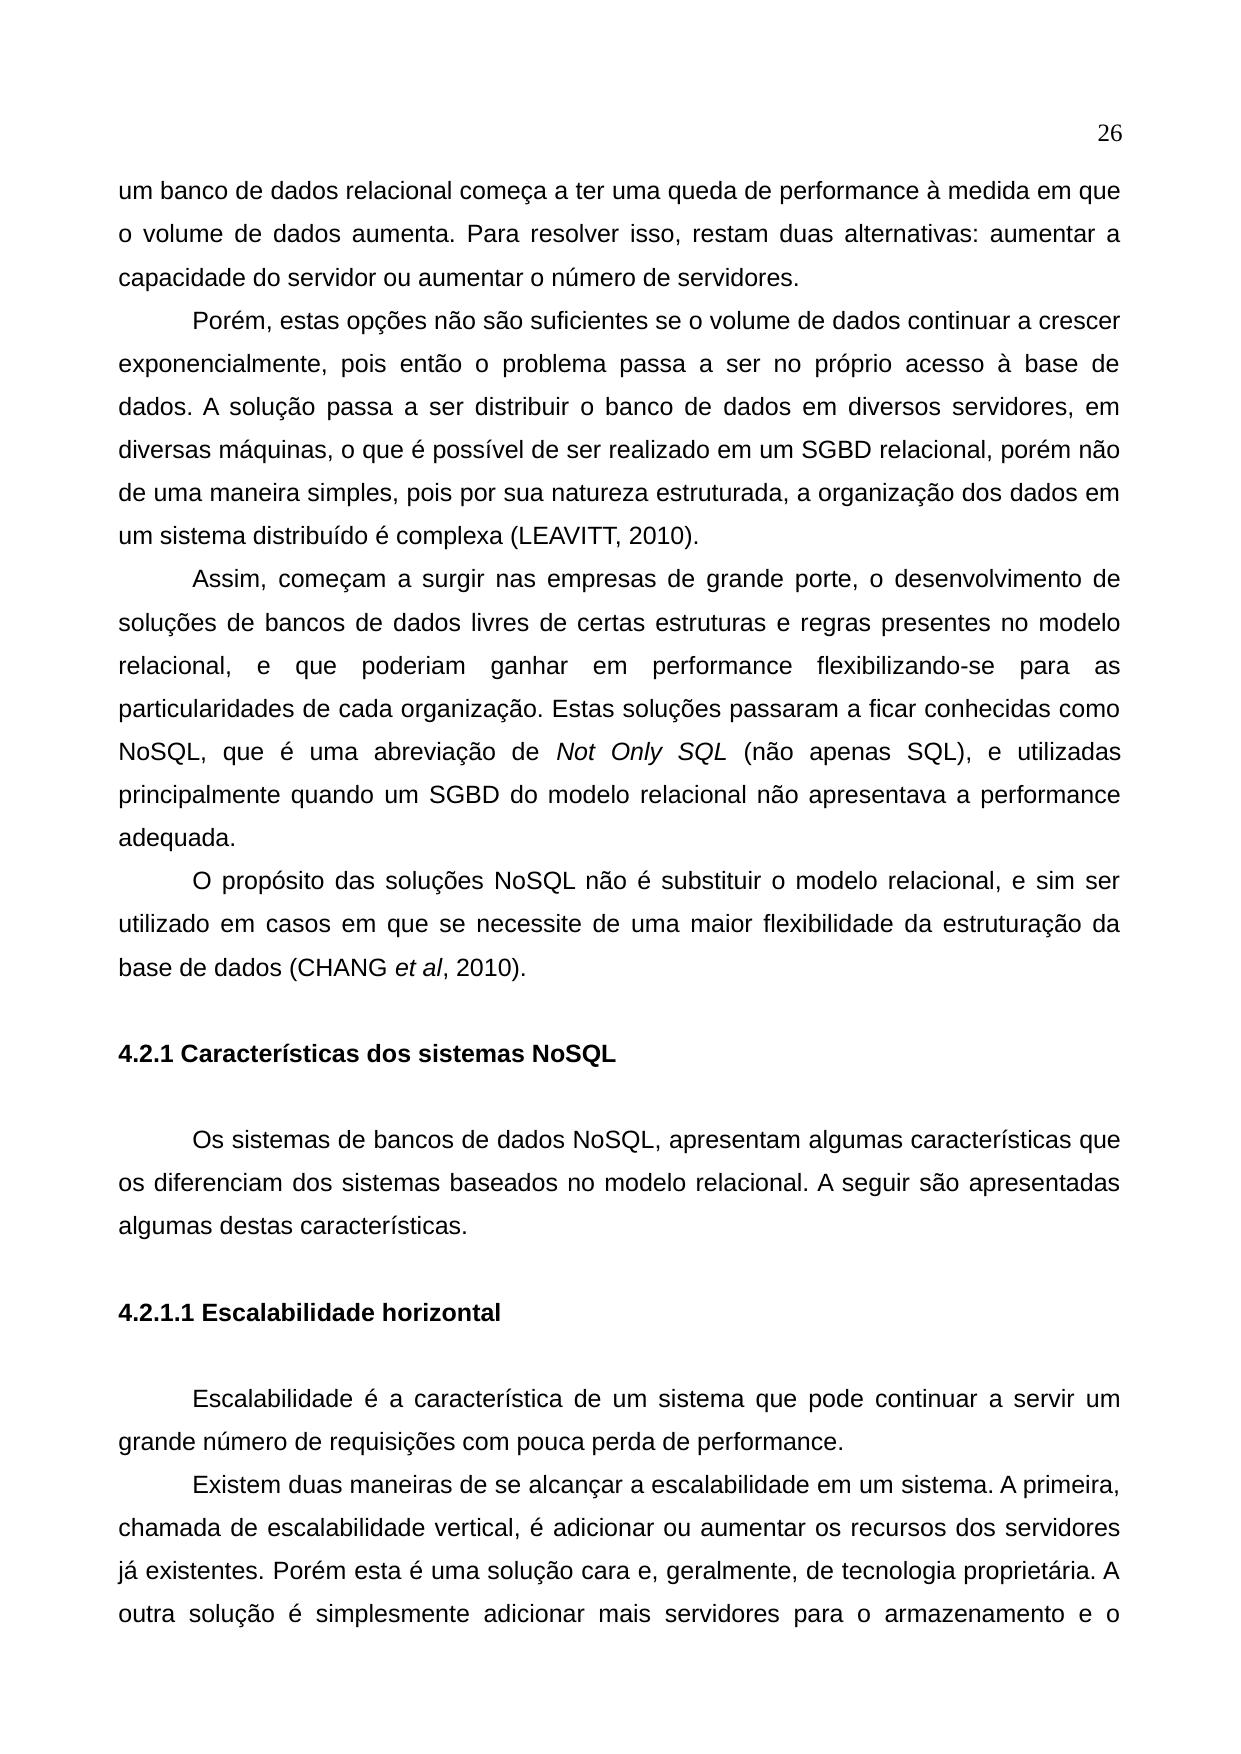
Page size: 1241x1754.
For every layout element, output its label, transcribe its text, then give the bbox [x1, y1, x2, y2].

text O propósito das soluções NoSQL não é substituir o modelo relacional, e sim ser utilizado em casos em que se necessite de uma maior flexibilidade da estruturação da base de dados (CHANG et al, 2010). [118, 866, 1122, 981]
text Os sistemas de bancos de dados NoSQL, apresentam algumas características que os diferenciam dos sistemas baseados no modelo relacional. A seguir são apresentadas algumas destas características. [118, 1125, 1122, 1240]
text Assim, começam a surgir nas empresas de grande porte, o desenvolvimento de soluções de bancos de dados livres de certas estruturas e regras presentes no modelo relacional, e que poderiam ganhar em performance flexibilizando-se para as particularidades de cada organização. Estas soluções passaram a ficar conhecidas como NoSQL, que é uma abreviação de Not Only SQL (não apenas SQL), e utilizadas principalmente quando um SGBD do modelo relacional não apresentava a performance adequada. [118, 564, 1122, 852]
text 4.2.1.1 Escalabilidade horizontal [118, 1298, 1122, 1326]
text um banco de dados relacional começa a ter uma queda de performance à medida em que o volume de dados aumenta. Para resolver isso, restam duas alternativas: aumentar a capacidade do servidor ou aumentar o número de servidores. [118, 176, 1122, 291]
text Existem duas maneiras de se alcançar a escalabilidade em um sistema. A primeira, chamada de escalabilidade vertical, é adicionar ou aumentar os recursos dos servidores já existentes. Porém esta é uma solução cara e, geralmente, de tecnologia proprietária. A outra solução é simplesmente adicionar mais servidores para o armazenamento e o [118, 1470, 1122, 1628]
text Escalabilidade é a característica de um sistema que pode continuar a servir um grande número de requisições com pouca perda de performance. [118, 1384, 1122, 1456]
text Porém, estas opções não são suficientes se o volume de dados continuar a crescer exponencialmente, pois então o problema passa a ser no próprio acesso à base de dados. A solução passa a ser distribuir o banco de dados em diversos servidores, em diversas máquinas, o que é possível de ser realizado em um SGBD relacional, porém não de uma maneira simples, pois por sua natureza estruturada, a organização dos dados em um sistema distribuído é complexa (LEAVITT, 2010). [118, 306, 1122, 550]
text 4.2.1 Características dos sistemas NoSQL [118, 1039, 1122, 1068]
